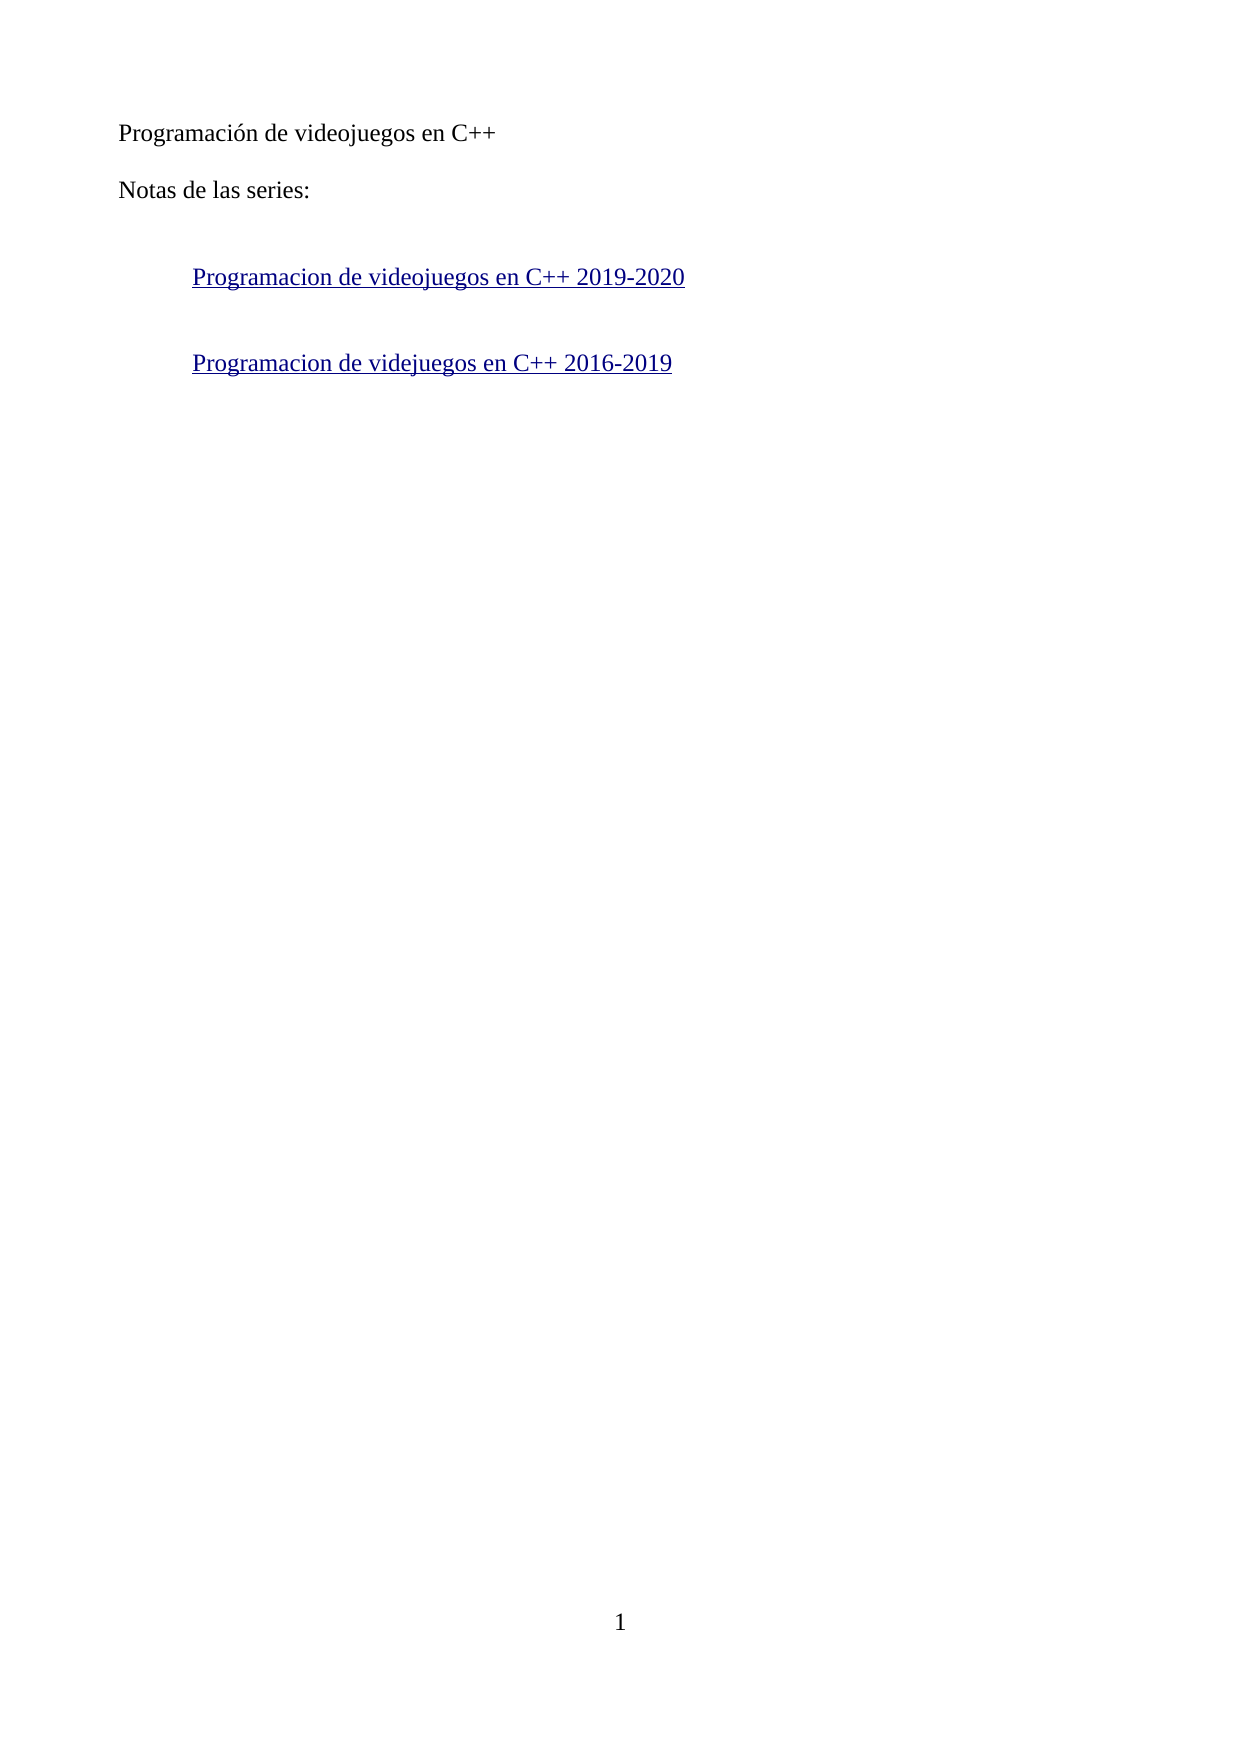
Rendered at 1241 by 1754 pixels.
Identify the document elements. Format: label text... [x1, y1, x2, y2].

text Programacion de videojuegos en C++ 2019-2020 [192, 262, 1122, 291]
text Notas de las series: [118, 176, 1122, 204]
text Programación de videojuegos en C++ [118, 118, 1122, 147]
text Programacion de videjuegos en C++ 2016-2019 [192, 348, 1122, 377]
